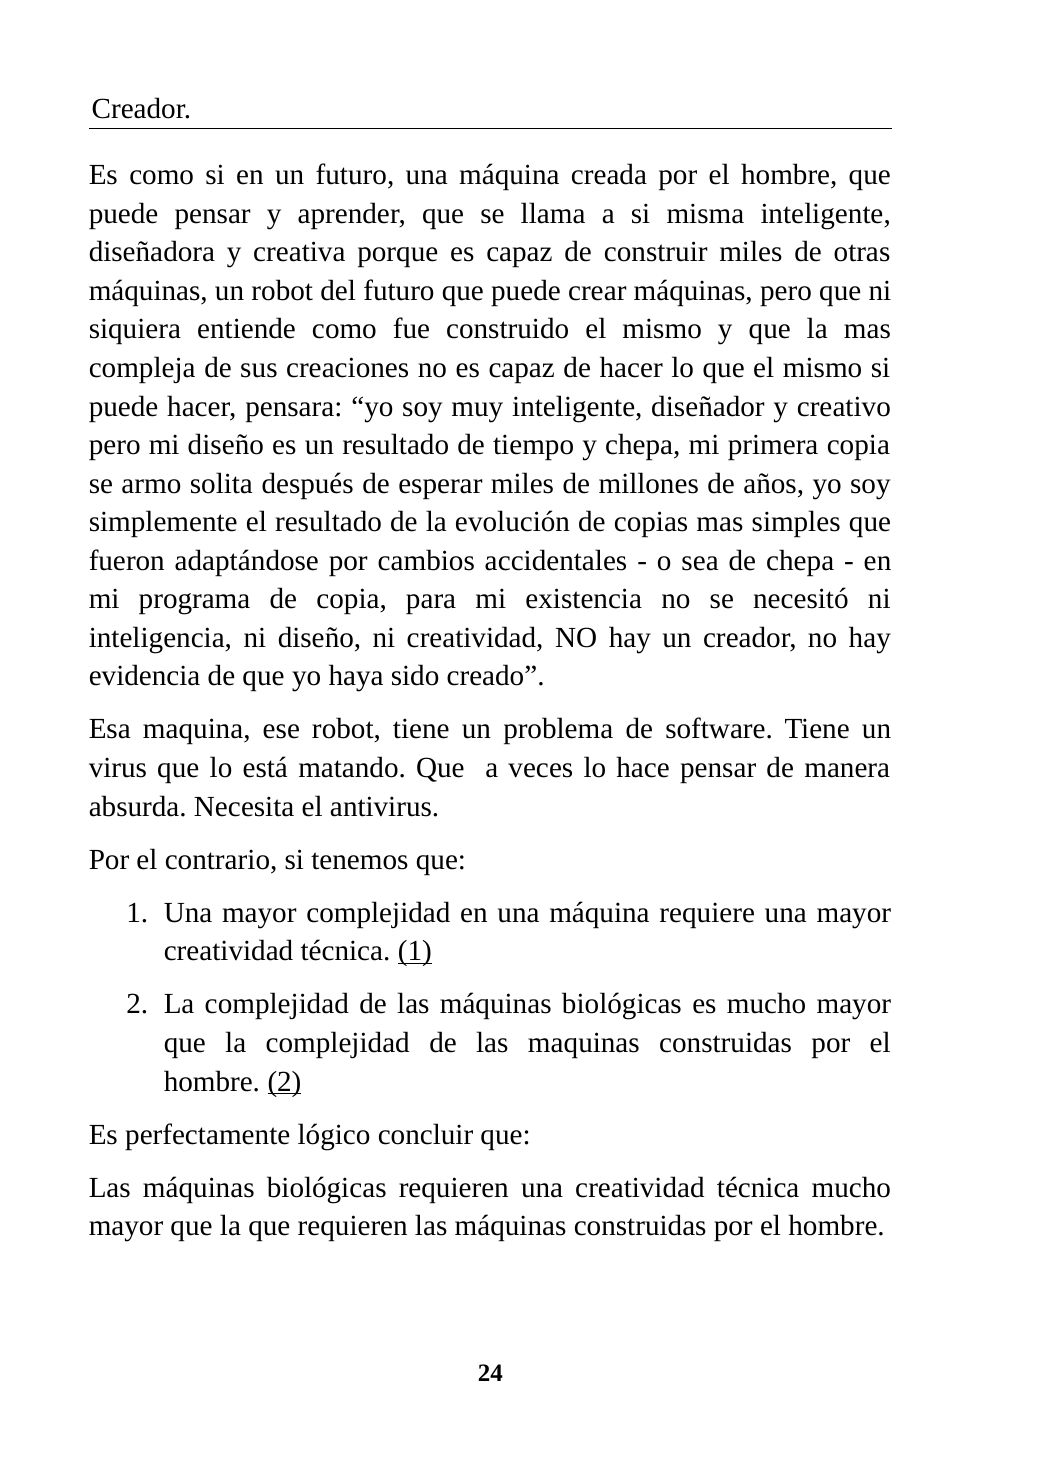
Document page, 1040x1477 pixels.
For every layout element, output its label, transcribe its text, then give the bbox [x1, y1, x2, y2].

text Por el contrario, si tenemos que: [88, 842, 892, 875]
list Una mayor complejidad en una máquina requiere una mayor creatividad técnica. (1) [126, 895, 892, 967]
text Las máquinas biológicas requieren una creatividad técnica mucho mayor que la que requieren las máquinas construidas por el hombre. [88, 1170, 892, 1242]
text Esa maquina, ese robot, tiene un problema de software. Tiene un virus que lo está matando. Que a veces lo hace pensar de manera absurda. Necesita el antivirus. [88, 712, 892, 822]
text Es como si en un futuro, una máquina creada por el hombre, que puede pensar y aprender, que se llama a si misma inteligente, diseñadora y creativa porque es capaz de construir miles de otras máquinas, un robot del futuro que puede crear máquinas, pero que ni siquiera entiende como fue construido el mismo y que la mas compleja de sus creaciones no es capaz de hacer lo que el mismo si puede hacer, pensara: “yo soy muy inteligente, diseñador y creativo pero mi diseño es un resultado de tiempo y chepa, mi primera copia se armo solita después de esperar miles de millones de años, yo soy simplemente el resultado de la evolución de copias mas simples que fueron adaptándose por cambios accidentales - o sea de chepa - en mi programa de copia, para mi existencia no se necesitó ni inteligencia, ni diseño, ni creatividad, NO hay un creador, no hay evidencia de que yo haya sido creado”. [88, 157, 892, 692]
list La complejidad de las máquinas biológicas es mucho mayor que la complejidad de las maquinas construidas por el hombre. (2) [126, 987, 892, 1097]
text Es perfectamente lógico concluir que: [88, 1117, 892, 1150]
